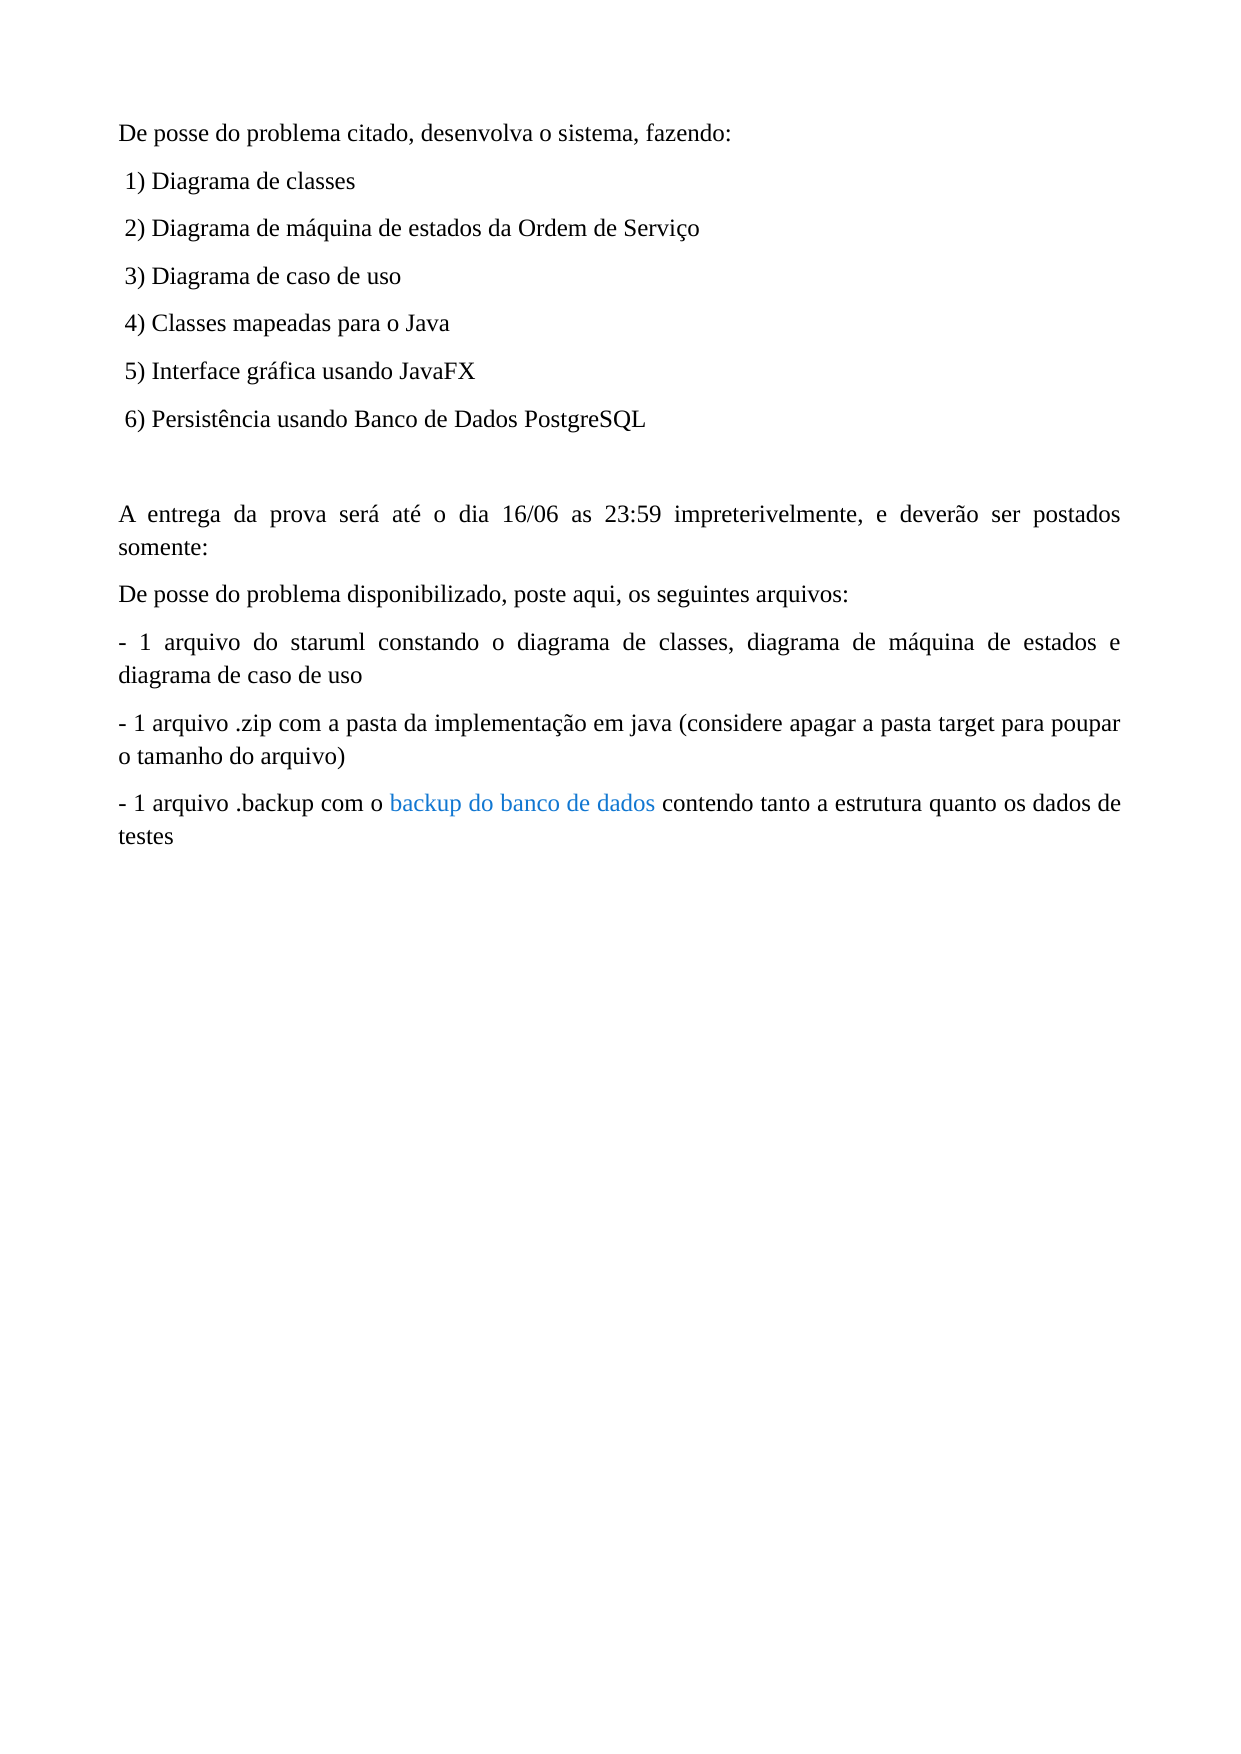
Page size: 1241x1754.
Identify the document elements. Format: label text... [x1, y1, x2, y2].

text 6) Persistência usando Banco de Dados PostgreSQL [118, 404, 1122, 432]
text De posse do problema citado, desenvolva o sistema, fazendo: [118, 118, 1122, 147]
text 2) Diagrama de máquina de estados da Ordem de Serviço [118, 213, 1122, 242]
text A entrega da prova será até o dia 16/06 as 23:59 impreterivelmente, e deverão ser postados somente: [118, 499, 1122, 561]
text - 1 arquivo .zip com a pasta da implementação em java (considere apagar a pasta target para poupar o tamanho do arquivo) [118, 708, 1122, 769]
text 3) Diagrama de caso de uso [118, 261, 1122, 290]
text De posse do problema disponibilizado, poste aqui, os seguintes arquivos: [118, 579, 1122, 608]
text 4) Classes mapeadas para o Java [118, 308, 1122, 337]
text - 1 arquivo .backup com o backup do banco de dados contendo tanto a estrutura quanto os dados de testes [118, 788, 1122, 850]
text - 1 arquivo do staruml constando o diagrama de classes, diagrama de máquina de estados e diagrama de caso de uso [118, 627, 1122, 689]
text 5) Interface gráfica usando JavaFX [118, 356, 1122, 385]
text 1) Diagrama de classes [118, 166, 1122, 194]
